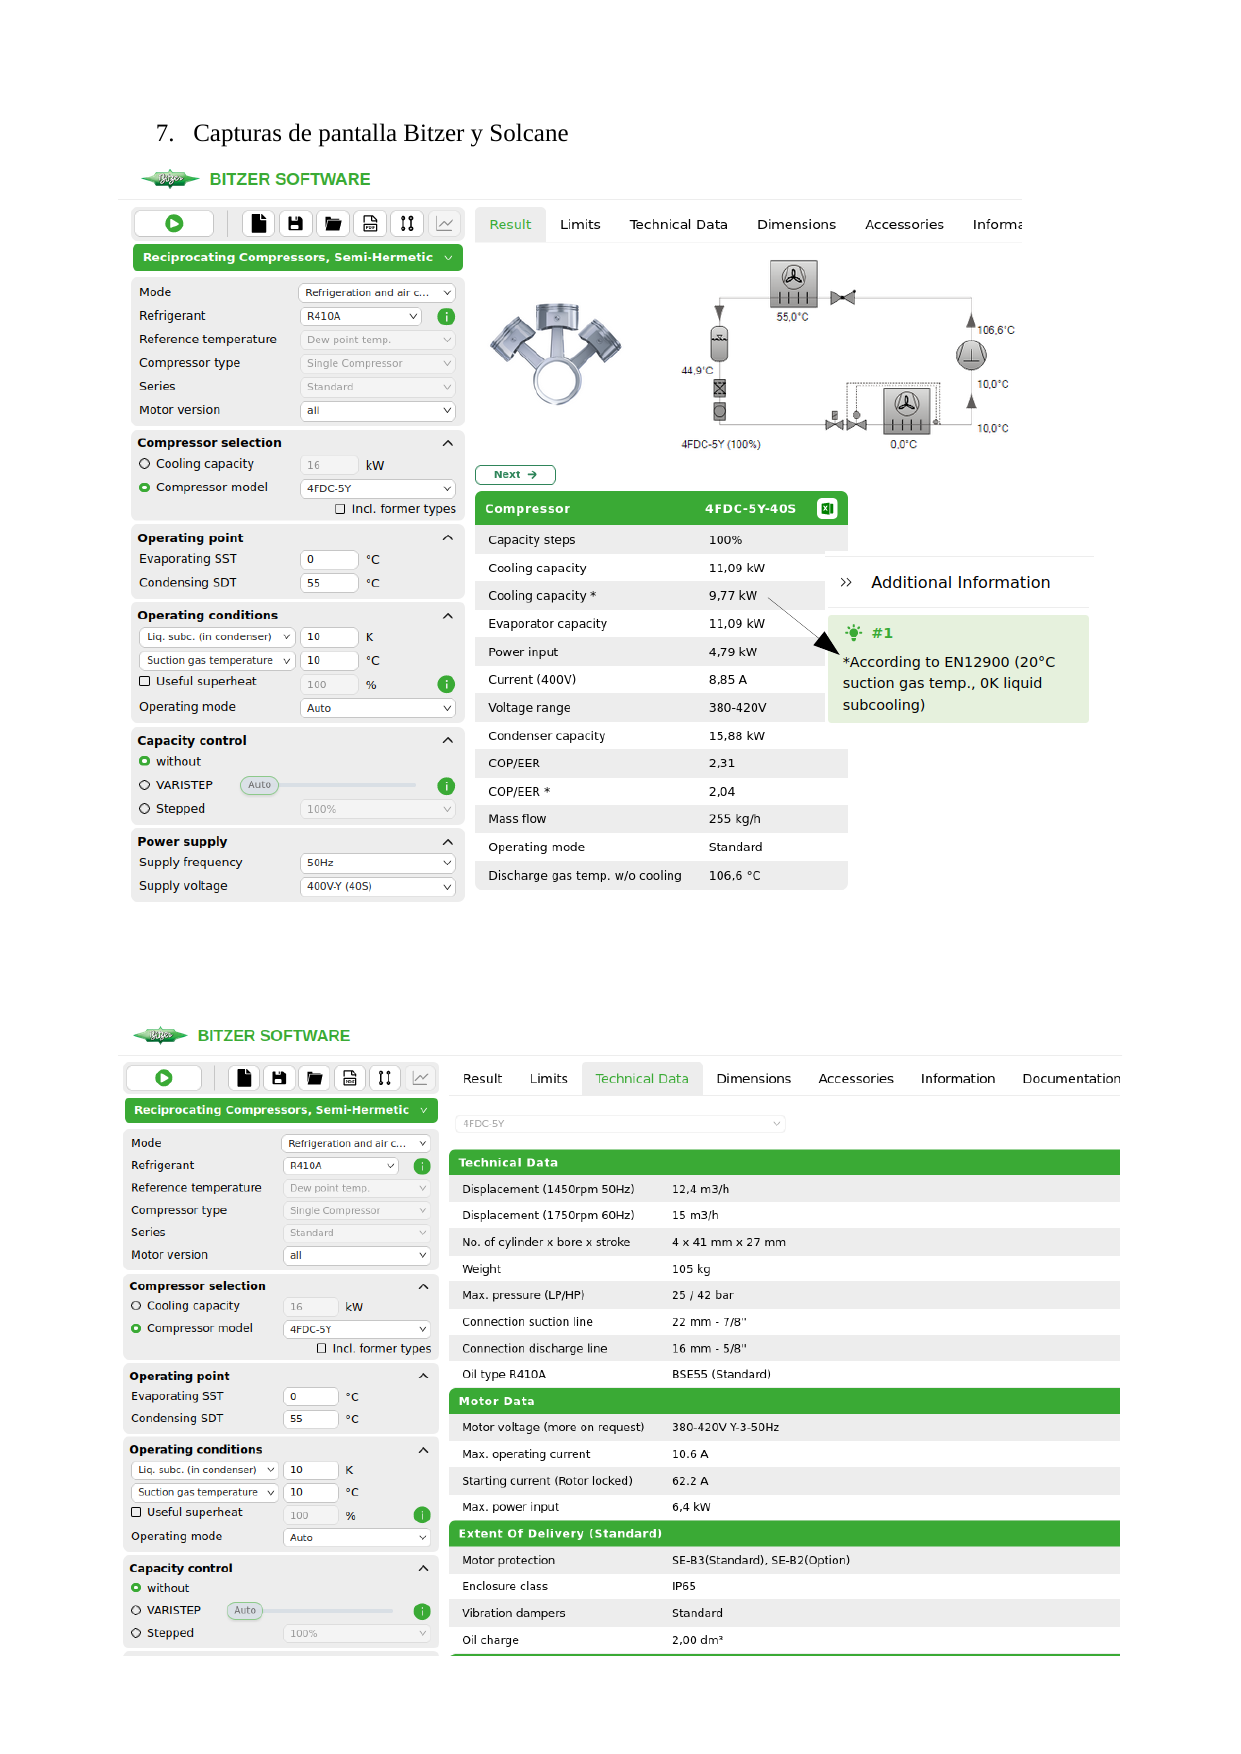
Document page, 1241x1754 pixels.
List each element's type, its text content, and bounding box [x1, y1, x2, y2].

list Capturas de pantalla Bitzer y Solcane [156, 118, 1122, 147]
picture [118, 161, 1094, 913]
picture [118, 1023, 1123, 1656]
